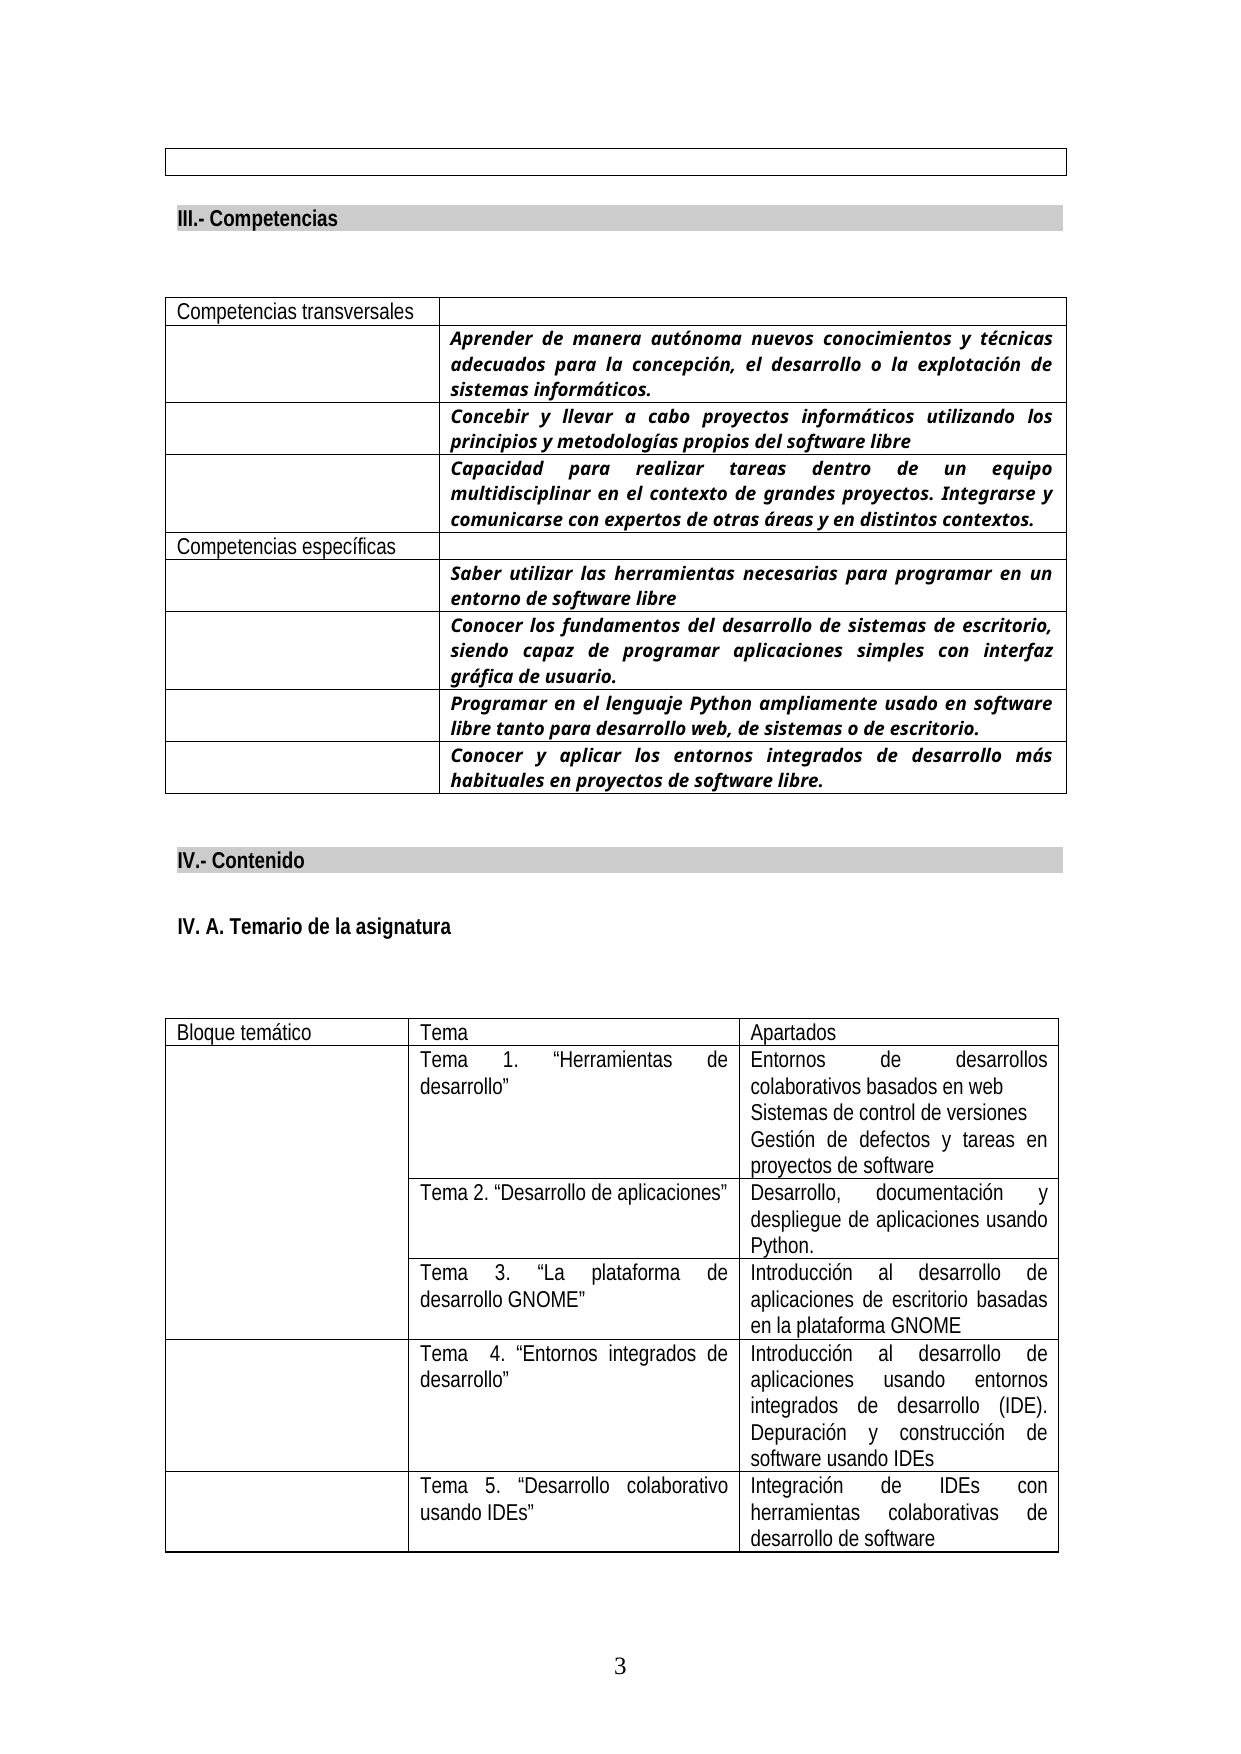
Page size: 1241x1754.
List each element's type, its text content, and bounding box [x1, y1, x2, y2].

table_cell Conocer los fundamentos del desarrollo de sistemas de escritorio, siendo capaz de programar aplicaciones simples con interfaz gráfica de usuario. [440, 612, 1066, 689]
text IV. A. Temario de la asignatura [177, 913, 1063, 939]
table_cell [166, 1340, 408, 1471]
table_cell Competencias específicas [166, 533, 439, 559]
table_cell Introducción al desarrollo de aplicaciones de escritorio basadas en la plataforma GNOME [740, 1259, 1058, 1338]
text IV.- Contenido [177, 847, 1063, 873]
table_cell Introducción al desarrollo de aplicaciones usando entornos integrados de desarrollo (IDE). Depuración y construcción de software usando IDEs [740, 1340, 1058, 1471]
table_cell Concebir y llevar a cabo proyectos informáticos utilizando los principios y metodologías propios del software libre [440, 403, 1066, 454]
table_cell Tema 3. “La plataforma de desarrollo GNOME” [409, 1259, 739, 1338]
table_cell [166, 1258, 408, 1338]
table_cell Programar en el lenguaje Python ampliamente usado en software libre tanto para desarrollo web, de sistemas o de escritorio. [440, 690, 1066, 741]
table_cell Aprender de manera autónoma nuevos conocimientos y técnicas adecuados para la concepción, el desarrollo o la explotación de sistemas informáticos. [440, 326, 1066, 402]
table_cell [166, 690, 439, 741]
table_cell Capacidad para realizar tareas dentro de un equipo multidisciplinar en el contexto de grandes proyectos. Integrarse y comunicarse con expertos de otras áreas y en distintos contextos. [440, 455, 1066, 532]
table_cell [166, 455, 439, 532]
table_header Bloque temático [166, 1019, 408, 1045]
table_cell Integración de IDEs con herramientas colaborativas de desarrollo de software [740, 1472, 1058, 1551]
table_header [166, 149, 1066, 175]
table_cell Tema 4. “Entornos integrados de desarrollo” [409, 1340, 739, 1471]
table_cell [166, 326, 439, 402]
table_cell [166, 1178, 408, 1258]
table_cell [166, 560, 439, 611]
table_header Competencias transversales [166, 298, 439, 324]
table_cell Desarrollo, documentación y despliegue de aplicaciones usando Python. [740, 1179, 1058, 1258]
table_cell [166, 742, 439, 793]
table_cell Conocer y aplicar los entornos integrados de desarrollo más habituales en proyectos de software libre. [440, 742, 1066, 793]
table_cell Tema 5. “Desarrollo colaborativo usando IDEs” [409, 1472, 739, 1551]
text III.- Competencias [177, 205, 1063, 231]
table_cell [166, 403, 439, 454]
table_cell Tema 1. “Herramientas de desarrollo” [409, 1046, 739, 1178]
table_cell [166, 1472, 408, 1551]
table_cell [440, 533, 1066, 559]
table_cell Entornos de desarrollos colaborativos basados en web Sistemas de control de versiones Gestión de defectos y tareas en proyectos de software [740, 1046, 1058, 1178]
table_cell [166, 1046, 408, 1178]
table_header Tema [409, 1019, 739, 1045]
table_header Apartados [740, 1019, 1058, 1045]
table_cell [166, 612, 439, 689]
table_header [440, 298, 1066, 324]
table_cell Tema 2. “Desarrollo de aplicaciones” [409, 1179, 739, 1258]
table_cell Saber utilizar las herramientas necesarias para programar en un entorno de software libre [440, 560, 1066, 611]
